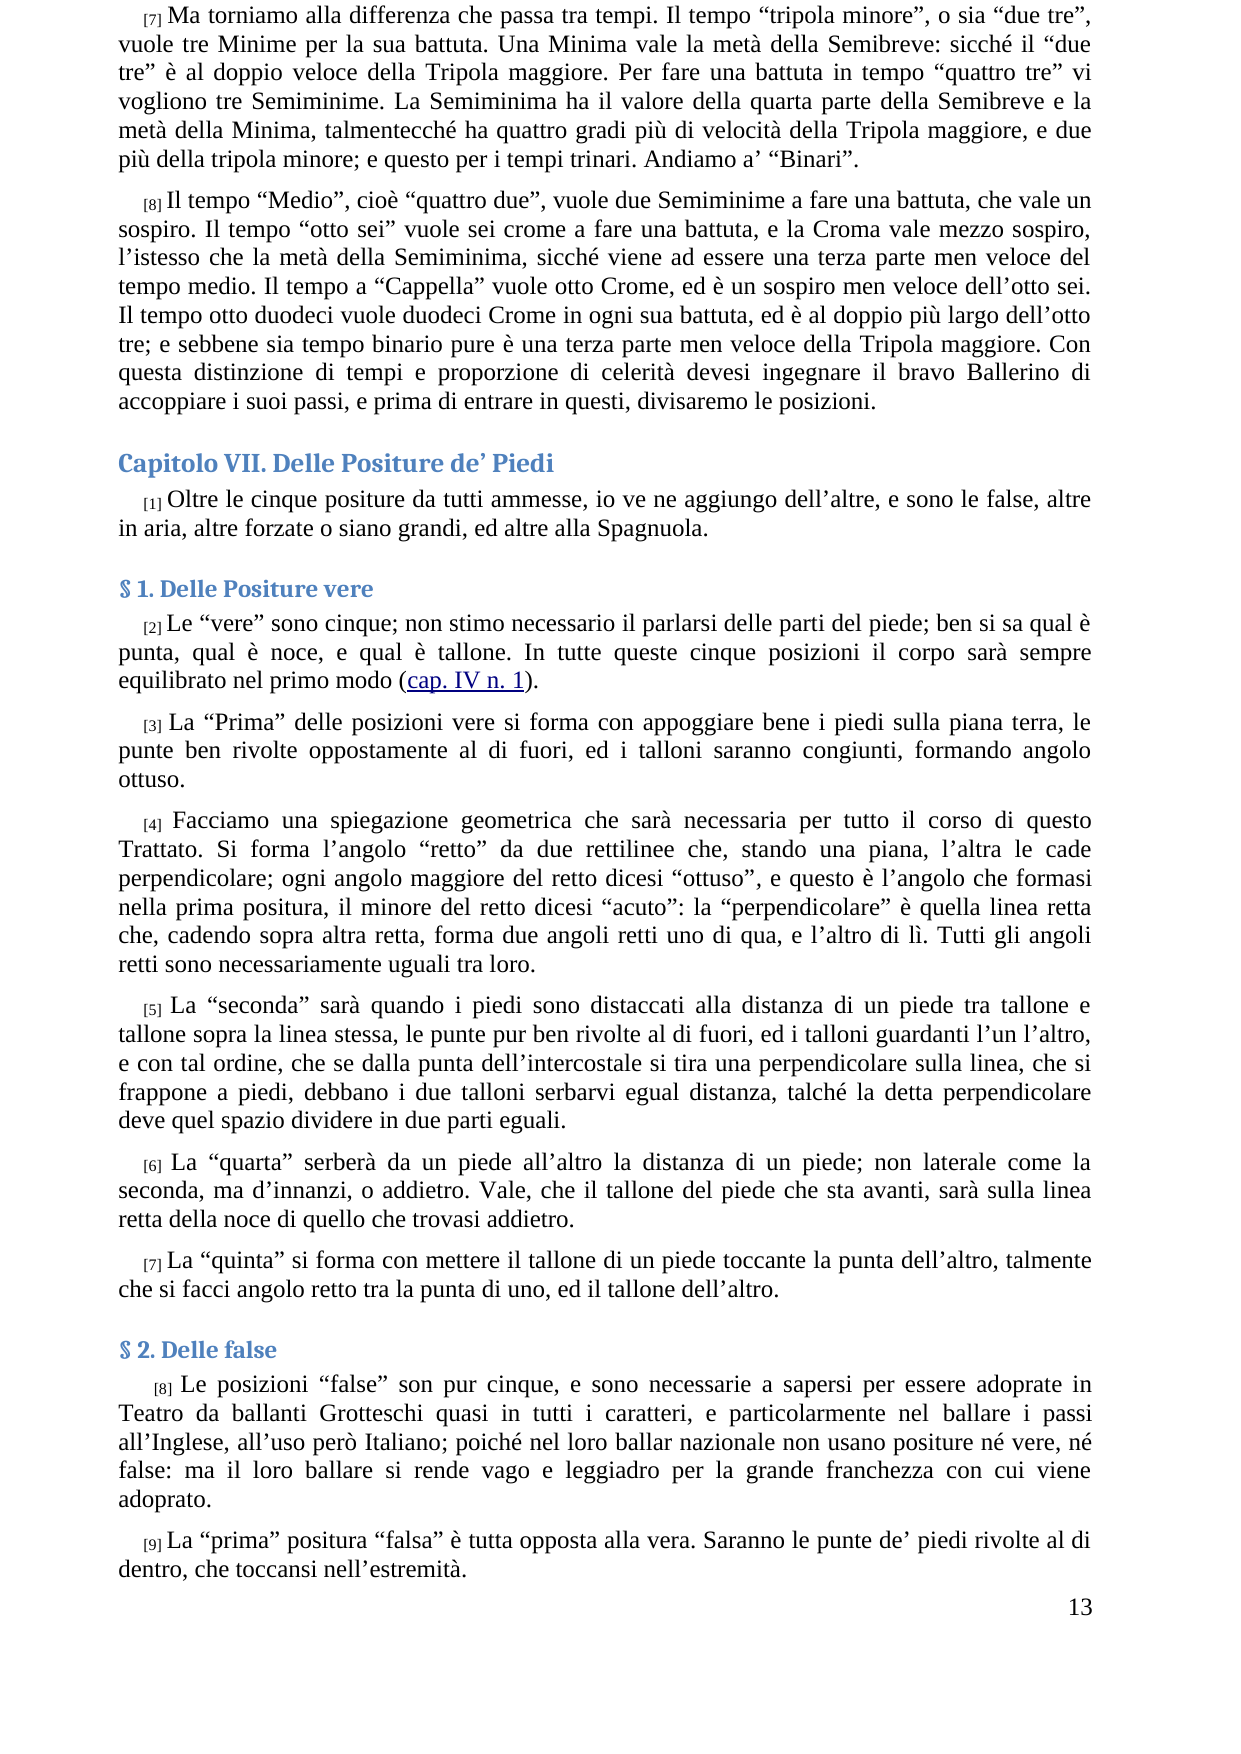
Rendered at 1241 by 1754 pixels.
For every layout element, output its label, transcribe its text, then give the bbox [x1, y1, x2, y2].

text [3] La “Prima” delle posizioni vere si forma con appoggiare bene i piedi sulla piana terra, le punte ben rivolte oppostamente al di fuori, ed i talloni saranno congiunti, formando angolo ottuso. [118, 707, 1093, 793]
subtitle § 2. Delle false [118, 1336, 1093, 1365]
text [4] Facciamo una spiegazione geometrica che sarà necessaria per tutto il corso di questo Trattato. Si forma l’angolo “retto” da due rettilinee che, stando una piana, l’altra le cade perpendicolare; ogni angolo maggiore del retto dicesi “ottuso”, e questo è l’angolo che formasi nella prima positura, il minore del retto dicesi “acuto”: la “perpendicolare” è quella linea retta che, cadendo sopra altra retta, forma due angoli retti uno di qua, e l’altro di lì. Tutti gli angoli retti sono necessariamente uguali tra loro. [118, 805, 1093, 978]
text [6] La “quarta” serberà da un piede all’altro la distanza di un piede; non laterale come la seconda, ma d’innanzi, o addietro. Vale, che il tallone del piede che sta avanti, sarà sulla linea retta della noce di quello che trovasi addietro. [118, 1147, 1093, 1233]
text [8] Il tempo “Medio”, cioè “quattro due”, vuole due Semiminime a fare una battuta, che vale un sospiro. Il tempo “otto sei” vuole sei crome a fare una battuta, e la Croma vale mezzo sospiro, l’istesso che la metà della Semiminima, sicché viene ad essere una terza parte men veloce del tempo medio. Il tempo a “Cappella” vuole otto Crome, ed è un sospiro men veloce dell’otto sei. Il tempo otto duodeci vuole duodeci Crome in ogni sua battuta, ed è al doppio più largo dell’otto tre; e sebbene sia tempo binario pure è una terza parte men veloce della Tripola maggiore. Con questa distinzione di tempi e proporzione di celerità devesi ingegnare il bravo Ballerino di accoppiare i suoi passi, e prima di entrare in questi, divisaremo le posizioni. [118, 185, 1093, 415]
text [7] La “quinta” si forma con mettere il tallone di un piede toccante la punta dell’altro, talmente che si facci angolo retto tra la punta di uno, ed il tallone dell’altro. [118, 1245, 1093, 1303]
text [7] Ma torniamo alla differenza che passa tra tempi. Il tempo “tripola minore”, o sia “due tre”, vuole tre Minime per la sua battuta. Una Minima vale la metà della Semibreve: sicché il “due tre” è al doppio veloce della Tripola maggiore. Per fare una battuta in tempo “quattro tre” vi vogliono tre Semiminime. La Semiminima ha il valore della quarta parte della Semibreve e la metà della Minima, talmentecché ha quattro gradi più di velocità della Tripola maggiore, e due più della tripola minore; e questo per i tempi trinari. Andiamo a’ “Binari”. [118, 0, 1093, 172]
text [2] Le “vere” sono cinque; non stimo necessario il parlarsi delle parti del piede; ben si sa qual è punta, qual è noce, e qual è tallone. In tutte queste cinque posizioni il corpo sarà sempre equilibrato nel primo modo (cap. IV n. 1). [118, 608, 1093, 694]
subtitle Capitolo VII. Delle Positure de’ Piedi [118, 448, 1093, 479]
text [1] Oltre le cinque positure da tutti ammesse, io ve ne aggiungo dell’altre, e sono le false, altre in aria, altre forzate o siano grandi, ed altre alla Spagnuola. [118, 484, 1093, 542]
text [9] La “prima” positura “falsa” è tutta opposta alla vera. Saranno le punte de’ piedi rivolte al di dentro, che toccansi nell’estremità. [118, 1526, 1093, 1583]
subtitle § 1. Delle Positure vere [118, 575, 1093, 604]
text [5] La “seconda” sarà quando i piedi sono distaccati alla distanza di un piede tra tallone e tallone sopra la linea stessa, le punte pur ben rivolte al di fuori, ed i talloni guardanti l’un l’altro, e con tal ordine, che se dalla punta dell’intercostale si tira una perpendicolare sulla linea, che si frappone a piedi, debbano i due talloni serbarvi egual distanza, talché la detta perpendicolare deve quel spazio dividere in due parti eguali. [118, 990, 1093, 1134]
text [8] Le posizioni “false” son pur cinque, e sono necessarie a sapersi per essere adoprate in Teatro da ballanti Grotteschi quasi in tutti i caratteri, e particolarmente nel ballare i passi all’Inglese, all’uso però Italiano; poiché nel loro ballar nazionale non usano positure né vere, né false: ma il loro ballare si rende vago e leggiadro per la grande franchezza con cui viene adoprato. [118, 1369, 1093, 1513]
